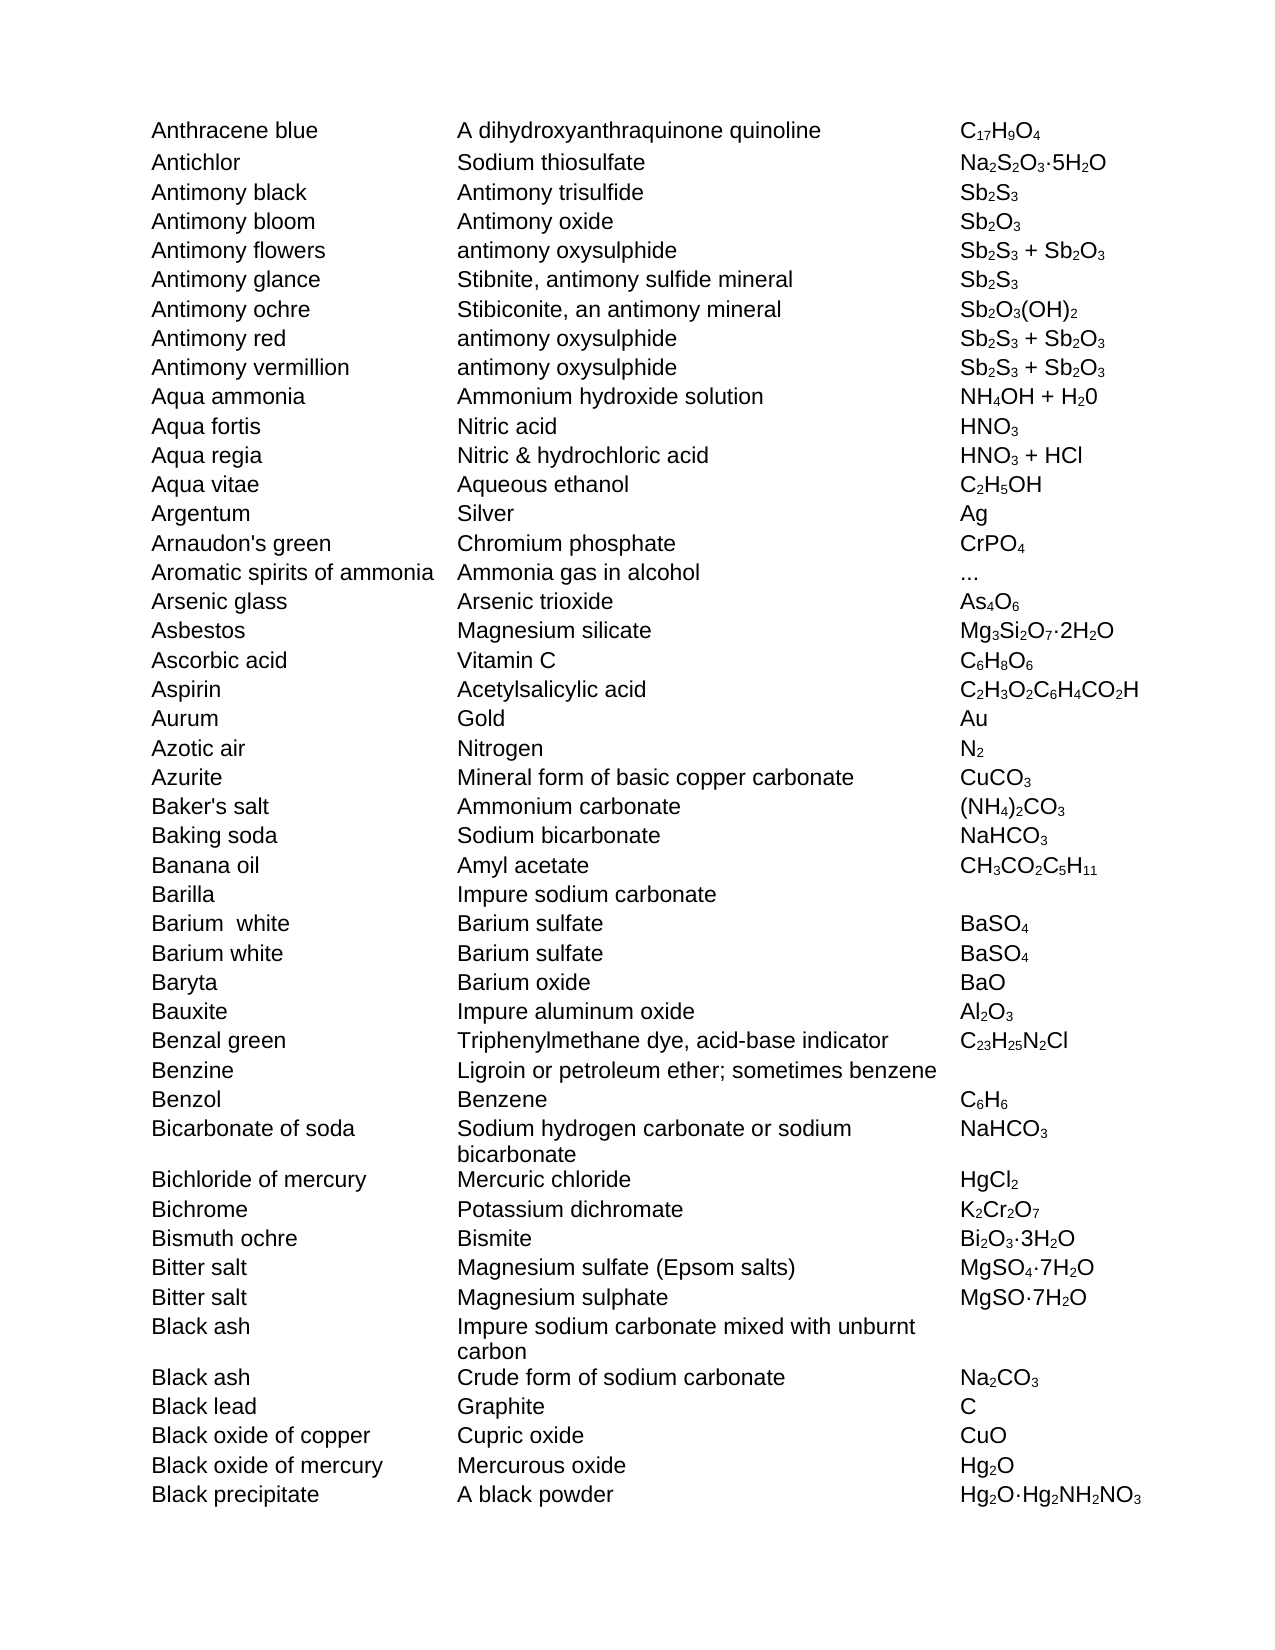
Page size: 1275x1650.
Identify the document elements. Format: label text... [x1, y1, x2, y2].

table_cell C17H9O4 [957, 118, 1169, 150]
table_cell NaHCO3 [957, 1116, 1169, 1167]
table_cell MgSO·7H2O [957, 1284, 1169, 1313]
table_cell Barilla [148, 882, 454, 911]
table_cell Mineral form of basic copper carbonate [454, 765, 957, 794]
table_cell Ammonia gas in alcohol [454, 560, 957, 589]
table_cell antimony oxysulphide [454, 326, 957, 355]
table_cell CrPO4 [957, 530, 1169, 560]
table_cell Sodium thiosulfate [454, 150, 957, 179]
table_cell Aurum [148, 706, 454, 735]
table_cell Sb2S3 [957, 179, 1169, 208]
table_cell Baryta [148, 970, 454, 999]
table_cell Black precipitate [148, 1482, 454, 1511]
table_cell Aqueous ethanol [454, 472, 957, 501]
table_cell Anthracene blue [148, 118, 454, 150]
table_cell Benzine [148, 1057, 454, 1087]
table_cell Arsenic glass [148, 589, 454, 618]
table_cell Benzene [454, 1087, 957, 1116]
table_cell Bichloride of mercury [148, 1167, 454, 1196]
table_cell Antimony glance [148, 267, 454, 296]
table_cell NH4OH + H20 [957, 384, 1169, 413]
table_cell Acetylsalicylic acid [454, 677, 957, 706]
table_cell Antimony flowers [148, 238, 454, 267]
table_cell Antimony oxide [454, 209, 957, 238]
table_cell Aromatic spirits of ammonia [148, 560, 454, 589]
table_cell Ag [957, 501, 1169, 530]
table_cell Benzol [148, 1087, 454, 1116]
table_cell Sb2S3 [957, 267, 1169, 296]
table_cell Impure aluminum oxide [454, 999, 957, 1028]
table_cell Antimony black [148, 179, 454, 208]
table_cell HNO3 [957, 413, 1169, 443]
table_cell A dihydroxyanthraquinone quinoline [454, 118, 957, 150]
table_cell Na2CO3 [957, 1365, 1169, 1394]
table_cell Nitrogen [454, 735, 957, 764]
table_cell ... [957, 560, 1169, 589]
table_cell BaSO4 [957, 940, 1169, 969]
table_cell Black lead [148, 1394, 454, 1423]
table_cell Barium white [148, 940, 454, 969]
table_cell Bismite [454, 1226, 957, 1255]
table_cell Sb2S3 + Sb2O3 [957, 355, 1169, 384]
table_cell Black oxide of copper [148, 1423, 454, 1452]
table_cell Aqua vitae [148, 472, 454, 501]
table_cell Au [957, 706, 1169, 735]
table_cell Asbestos [148, 618, 454, 647]
table_cell Argentum [148, 501, 454, 530]
table_cell Barium white [148, 911, 454, 940]
table_cell Magnesium sulfate (Epsom salts) [454, 1255, 957, 1284]
table_cell Hg2O [957, 1453, 1169, 1482]
table_cell Azurite [148, 765, 454, 794]
table_cell Potassium dichromate [454, 1196, 957, 1226]
table_cell Crude form of sodium carbonate [454, 1365, 957, 1394]
table_cell Aspirin [148, 677, 454, 706]
table_cell CuO [957, 1423, 1169, 1452]
table_cell NaHCO3 [957, 823, 1169, 852]
table_cell CH3CO2C5H11 [957, 853, 1169, 882]
table_cell Bi2O3·3H2O [957, 1226, 1169, 1255]
table_cell C [957, 1394, 1169, 1423]
table_cell Cupric oxide [454, 1423, 957, 1452]
table_cell Benzal green [148, 1028, 454, 1057]
table_cell Bicarbonate of soda [148, 1116, 454, 1167]
table_cell [957, 1057, 1169, 1087]
table_cell C23H25N2Cl [957, 1028, 1169, 1057]
table_cell Baking soda [148, 823, 454, 852]
table_cell A black powder [454, 1482, 957, 1511]
table_cell Sb2O3(OH)2 [957, 296, 1169, 326]
table_cell Magnesium silicate [454, 618, 957, 647]
table_cell Ascorbic acid [148, 648, 454, 677]
table_cell Silver [454, 501, 957, 530]
table_cell Hg2O·Hg2NH2NO3 [957, 1482, 1169, 1511]
table_cell [957, 1314, 1169, 1365]
table_cell Black oxide of mercury [148, 1453, 454, 1482]
table_cell Bitter salt [148, 1255, 454, 1284]
table_cell Baker's salt [148, 794, 454, 823]
table_cell C2H3O2C6H4CO2H [957, 677, 1169, 706]
table_cell Sodium bicarbonate [454, 823, 957, 852]
table_cell Ligroin or petroleum ether; sometimes benzene [454, 1057, 957, 1087]
table_cell Barium sulfate [454, 940, 957, 969]
table_cell Ammonium hydroxide solution [454, 384, 957, 413]
table_cell MgSO4·7H2O [957, 1255, 1169, 1284]
table_cell Banana oil [148, 853, 454, 882]
table_cell As4O6 [957, 589, 1169, 618]
table_cell Barium sulfate [454, 911, 957, 940]
table_cell Stibnite, antimony sulfide mineral [454, 267, 957, 296]
table_cell HNO3 + HCl [957, 443, 1169, 472]
table_cell Chromium phosphate [454, 530, 957, 560]
table_cell Antimony ochre [148, 296, 454, 326]
table_cell Vitamin C [454, 648, 957, 677]
table_cell Sb2S3 + Sb2O3 [957, 326, 1169, 355]
table_cell Ammonium carbonate [454, 794, 957, 823]
table_cell N2 [957, 735, 1169, 764]
table_cell Magnesium sulphate [454, 1284, 957, 1313]
table_cell antimony oxysulphide [454, 355, 957, 384]
table_cell HgCl2 [957, 1167, 1169, 1196]
table_cell (NH4)2CO3 [957, 794, 1169, 823]
table_cell BaSO4 [957, 911, 1169, 940]
table_cell Amyl acetate [454, 853, 957, 882]
table_cell CuCO3 [957, 765, 1169, 794]
table_cell Stibiconite, an antimony mineral [454, 296, 957, 326]
table_cell Impure sodium carbonate [454, 882, 957, 911]
table_cell Azotic air [148, 735, 454, 764]
table_cell Aqua regia [148, 443, 454, 472]
table_cell Antimony red [148, 326, 454, 355]
table_cell Nitric & hydrochloric acid [454, 443, 957, 472]
table_cell Antimony bloom [148, 209, 454, 238]
table_cell Bauxite [148, 999, 454, 1028]
table_cell Black ash [148, 1365, 454, 1394]
table_cell Sodium hydrogen carbonate or sodium bicarbonate [454, 1116, 957, 1167]
table_cell Black ash [148, 1314, 454, 1365]
table_cell Barium oxide [454, 970, 957, 999]
table_cell Mercuric chloride [454, 1167, 957, 1196]
table_cell Arsenic trioxide [454, 589, 957, 618]
table_cell Sb2S3 + Sb2O3 [957, 238, 1169, 267]
table_cell Antimony vermillion [148, 355, 454, 384]
table_cell antimony oxysulphide [454, 238, 957, 267]
table_cell Al2O3 [957, 999, 1169, 1028]
table_cell C2H5OH [957, 472, 1169, 501]
table_cell Na2S2O3·5H2O [957, 150, 1169, 179]
table_cell Antichlor [148, 150, 454, 179]
table_cell Antimony trisulfide [454, 179, 957, 208]
table_cell Sb2O3 [957, 209, 1169, 238]
table_cell Graphite [454, 1394, 957, 1423]
table_cell Gold [454, 706, 957, 735]
table_cell Triphenylmethane dye, acid-base indicator [454, 1028, 957, 1057]
table_cell Bismuth ochre [148, 1226, 454, 1255]
table_cell [957, 882, 1169, 911]
table_cell C6H6 [957, 1087, 1169, 1116]
table_cell Bichrome [148, 1196, 454, 1226]
table_cell Bitter salt [148, 1284, 454, 1313]
table_cell Nitric acid [454, 413, 957, 443]
table_cell C6H8O6 [957, 648, 1169, 677]
table_cell K2Cr2O7 [957, 1196, 1169, 1226]
table_cell Aqua fortis [148, 413, 454, 443]
table_cell BaO [957, 970, 1169, 999]
table_cell Mercurous oxide [454, 1453, 957, 1482]
table_cell Arnaudon's green [148, 530, 454, 560]
table_cell Mg3Si2O7·2H2O [957, 618, 1169, 647]
table_cell Impure sodium carbonate mixed with unburnt carbon [454, 1314, 957, 1365]
table_cell Aqua ammonia [148, 384, 454, 413]
